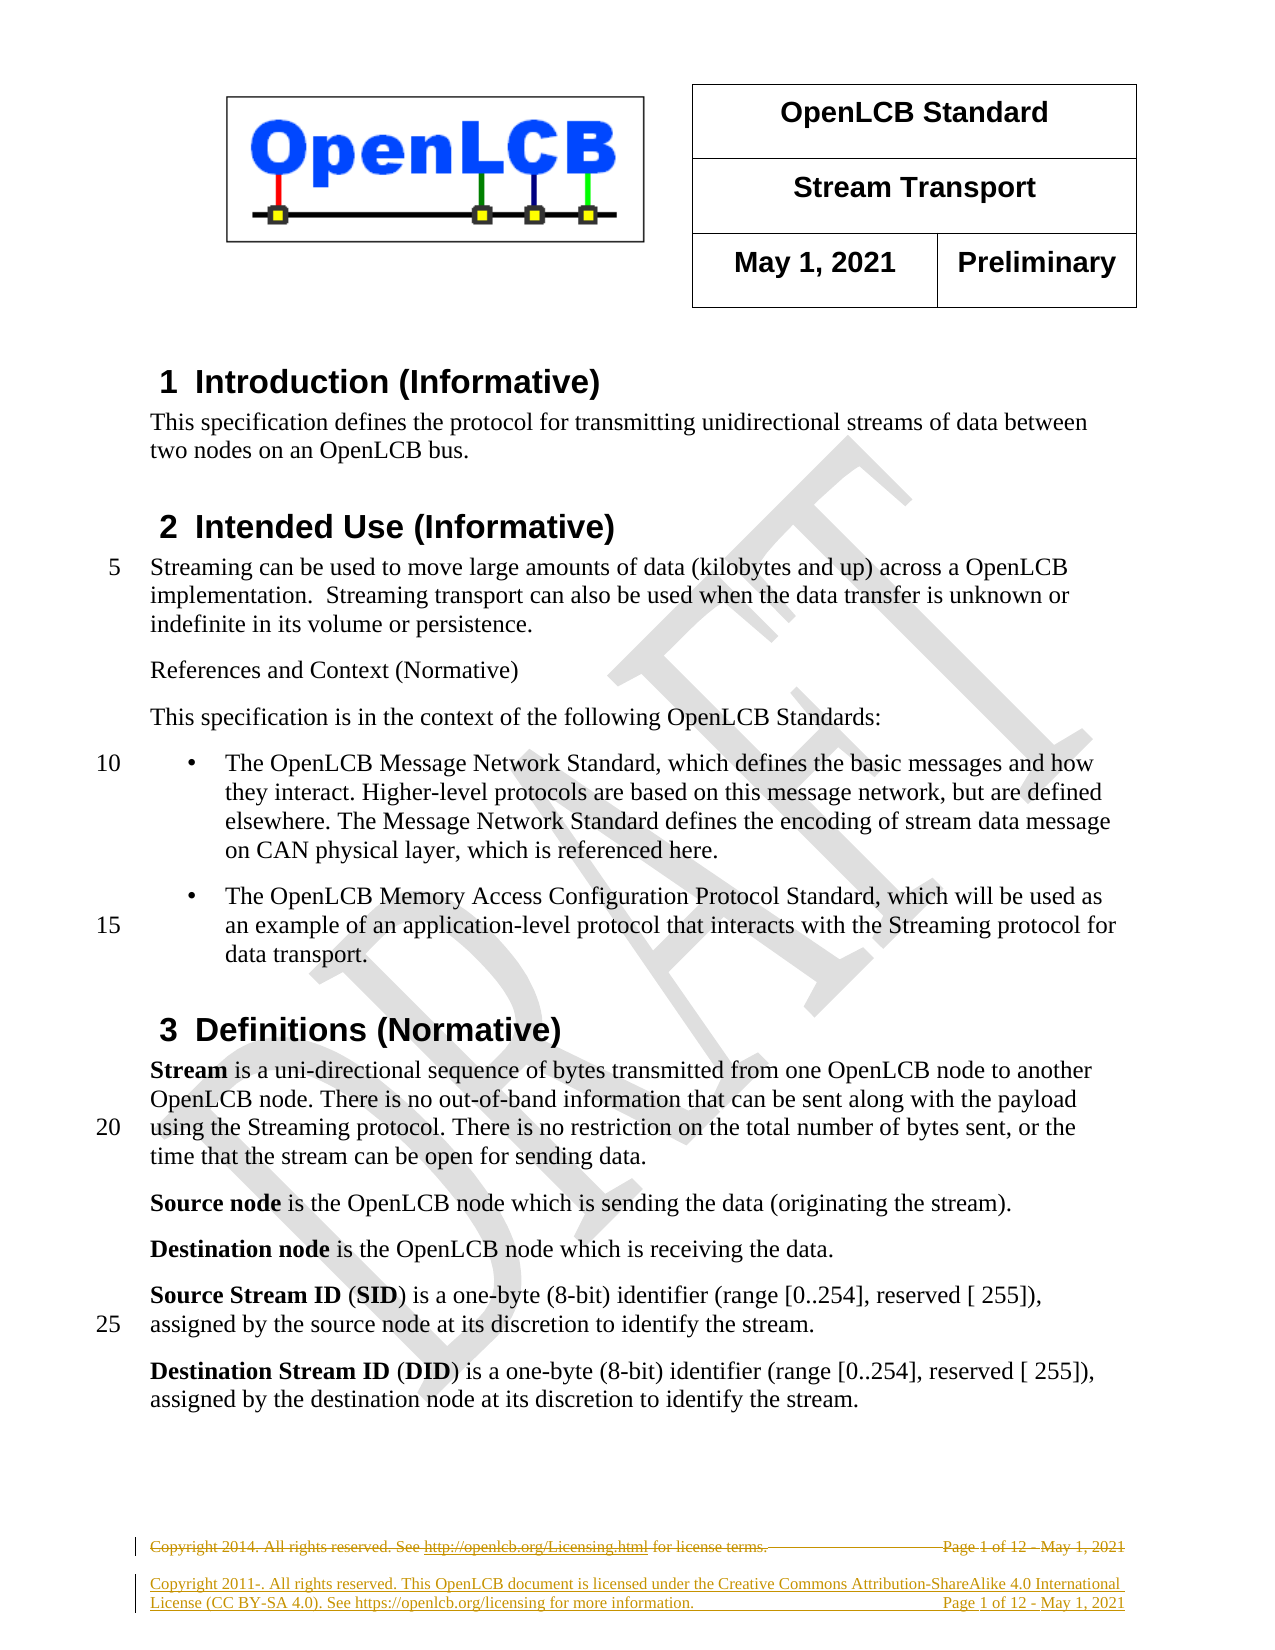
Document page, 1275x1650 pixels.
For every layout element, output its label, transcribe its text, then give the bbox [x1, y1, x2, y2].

subtitle [818, 507, 1125, 545]
list The OpenLCB Memory Access Configuration Protocol Standard, which will be used as an example of an application-level protocol that interacts with the Streaming protocol for data transport. [187, 881, 645, 967]
text Source node is the OpenLCB node which is sending the data (originating the stream). [486, 1188, 584, 1216]
text Destination node is the OpenLCB node which is receiving the data. [150, 1234, 322, 1263]
text Streaming can be used to move large amounts of data (kilobytes and up) across a OpenLCB implementation. Streaming transport can also be used when the data transfer is unknown or indefinite in its volume or persistence. [150, 552, 905, 638]
text Source Stream ID (SID) is a one-byte (8-bit) identifier (range [0..254], reserved [ 255]), assigned by the source node at its discretion to identify the stream. [384, 1281, 494, 1338]
list The OpenLCB Message Network Standard, which defines the basic messages and how they interact. Higher-level protocols are based on this message network, but are defined elsewhere. The Message Network Standard defines the encoding of stream data message on CAN physical layer, which is referenced here. [187, 748, 573, 863]
subtitle Definitions (Normative) [423, 1010, 515, 1049]
text This specification defines the protocol for transmitting unidirectional streams of data between two nodes on an OpenLCB bus. [150, 407, 1125, 464]
picture [225, 95, 646, 244]
list The OpenLCB Message Network Standard, which defines the basic messages and how they interact. Higher-level protocols are based on this message network, but are defined elsewhere. The Message Network Standard defines the encoding of stream data message on CAN physical layer, which is referenced here. [548, 797, 644, 863]
text This specification is in the context of the following OpenLCB Standards: [150, 702, 697, 731]
list The OpenLCB Memory Access Configuration Protocol Standard, which will be used as an example of an application-level protocol that interacts with the Streaming protocol for data transport. [606, 881, 698, 949]
list The OpenLCB Memory Access Configuration Protocol Standard, which will be used as an example of an application-level protocol that interacts with the Streaming protocol for data transport. [367, 921, 483, 967]
text Destination node is the OpenLCB node which is receiving the data. [512, 1234, 1125, 1263]
text Stream is a uni-directional sequence of bytes transmitted from one OpenLCB node to another OpenLCB node. There is no out-of-band information that can be sent along with the payload using the Streaming protocol. There is no restriction on the total number of bytes sent, or the time that the stream can be open for sending data. [502, 1055, 1125, 1170]
subtitle Definitions (Normative) [696, 1010, 1125, 1049]
list The OpenLCB Memory Access Configuration Protocol Standard, which will be used as an example of an application-level protocol that interacts with the Streaming protocol for data transport. [675, 918, 793, 967]
subtitle Introduction (Informative) [150, 362, 1125, 401]
text [967, 656, 1125, 684]
text Stream is a uni-directional sequence of bytes transmitted from one OpenLCB node to another OpenLCB node. There is no out-of-band information that can be sent along with the payload using the Streaming protocol. There is no restriction on the total number of bytes sent, or the time that the stream can be open for sending data. [576, 1055, 721, 1110]
list The OpenLCB Message Network Standard, which defines the basic messages and how they interact. Higher-level protocols are based on this message network, but are defined elsewhere. The Message Network Standard defines the encoding of stream data message on CAN physical layer, which is referenced here. [798, 748, 1125, 863]
text Streaming can be used to move large amounts of data (kilobytes and up) across a OpenLCB implementation. Streaming transport can also be used when the data transfer is unknown or indefinite in its volume or persistence. [863, 552, 1125, 638]
text References and Context (Normative) [150, 656, 625, 684]
subtitle Definitions (Normative) [541, 1010, 702, 1049]
text [666, 656, 951, 684]
subtitle Definitions (Normative) [150, 1010, 418, 1049]
text This specification is in the context of the following OpenLCB Standards: [814, 702, 998, 731]
subtitle [775, 526, 812, 545]
text Source node is the OpenLCB node which is sending the data (originating the stream). [617, 1188, 1125, 1216]
text Source node is the OpenLCB node which is sending the data (originating the stream). [150, 1188, 275, 1216]
subtitle Intended Use (Informative) [150, 507, 774, 545]
text Stream is a uni-directional sequence of bytes transmitted from one OpenLCB node to another OpenLCB node. There is no out-of-band information that can be sent along with the payload using the Streaming protocol. There is no restriction on the total number of bytes sent, or the time that the stream can be open for sending data. [212, 1071, 429, 1170]
text Destination node is the OpenLCB node which is receiving the data. [337, 1234, 491, 1263]
text This specification is in the context of the following OpenLCB Standards: [712, 702, 819, 731]
list The OpenLCB Message Network Standard, which defines the basic messages and how they interact. Higher-level protocols are based on this message network, but are defined elsewhere. The Message Network Standard defines the encoding of stream data message on CAN physical layer, which is referenced here. [530, 748, 829, 863]
list The OpenLCB Memory Access Configuration Protocol Standard, which will be used as an example of an application-level protocol that interacts with the Streaming protocol for data transport. [726, 881, 1125, 967]
text Destination Stream ID (DID) is a one-byte (8-bit) identifier (range [0..254], reserved [ 255]), assigned by the destination node at its discretion to identify the stream. [150, 1356, 1125, 1413]
text Source Stream ID (SID) is a one-byte (8-bit) identifier (range [0..254], reserved [ 255]), assigned by the source node at its discretion to identify the stream. [497, 1281, 1125, 1338]
text Source Stream ID (SID) is a one-byte (8-bit) identifier (range [0..254], reserved [ 255]), assigned by the source node at its discretion to identify the stream. [150, 1281, 397, 1338]
text Source node is the OpenLCB node which is sending the data (originating the stream). [291, 1188, 467, 1216]
text Stream is a uni-directional sequence of bytes transmitted from one OpenLCB node to another OpenLCB node. There is no out-of-band information that can be sent along with the payload using the Streaming protocol. There is no restriction on the total number of bytes sent, or the time that the stream can be open for sending data. [150, 1055, 229, 1170]
text This specification is in the context of the following OpenLCB Standards: [1013, 702, 1125, 731]
text Stream is a uni-directional sequence of bytes transmitted from one OpenLCB node to another OpenLCB node. There is no out-of-band information that can be sent along with the payload using the Streaming protocol. There is no restriction on the total number of bytes sent, or the time that the stream can be open for sending data. [344, 1055, 539, 1170]
